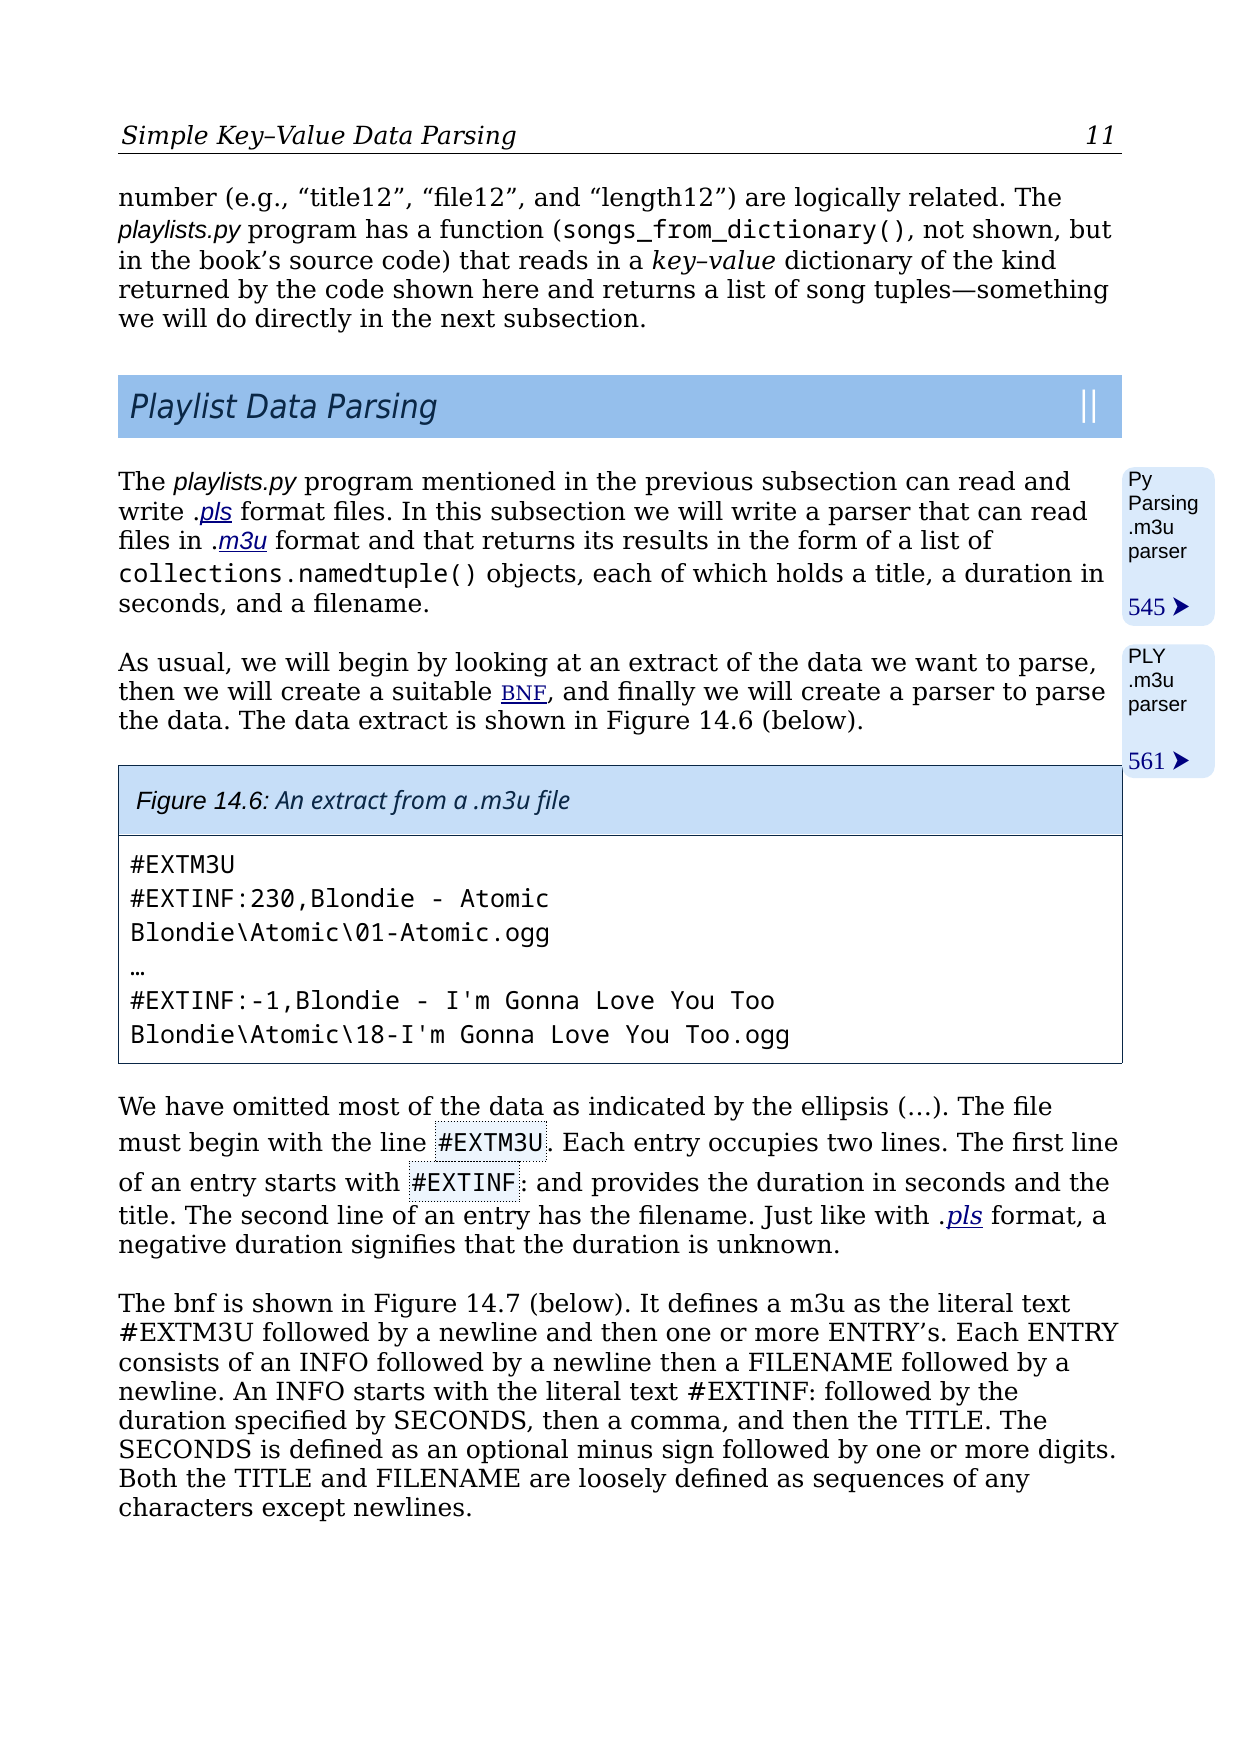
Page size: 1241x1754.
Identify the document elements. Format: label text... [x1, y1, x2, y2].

text The bnf is shown in Figure 14.7 (below). It defines a m3u as the literal text #EXTM3U followed by a newline and then one or more ENTRY’s. Each ENTRY consists of an INFO followed by a newline then a FILENAME followed by a newline. An INFO starts with the literal text #EXTINF: followed by the duration specified by SECONDS, then a comma, and then the TITLE. The SECONDS is defined as an optional minus sign followed by one or more digits. Both the TITLE and FILENAME are loosely defined as sequences of any characters except newlines. [118, 1289, 1122, 1523]
text The playlists.py program mentioned in the previous subsection can read and write .pls format files. In this subsection we will write a parser that can read files in .m3u format and that returns its results in the form of a list of collections.namedtuple() objects, each of which holds a title, a duration in seconds, and a filename. [118, 467, 1122, 618]
table_header Figure 14.6: An extract from a .m3u file [119, 766, 1122, 834]
text number (e.g., “title12”, “file12”, and “length12”) are logically related. The playlists.py program has a function (songs_from_dictionary(), not shown, but in the book’s source code) that reads in a key–value dictionary of the kind returned by the code shown here and returns a list of song tuples—something we will do directly in the next subsection. [118, 183, 1122, 333]
text || [1063, 384, 1098, 423]
text As usual, we will begin by looking at an extract of the data we want to parse, then we will create a suitable bnf, and finally we will create a parser to parse the data. The data extract is shown in Figure 14.6 (below). [118, 648, 1122, 736]
subtitle Playlist Data Parsing [118, 375, 1122, 438]
text We have omitted most of the data as indicated by the ellipsis (…). The file must begin with the line #EXTM3U. Each entry occupies two lines. The first line of an entry starts with #EXTINF: and provides the duration in seconds and the title. The second line of an entry has the filename. Just like with .pls format, a negative duration signifies that the duration is unknown. [118, 1092, 1122, 1260]
table_cell #EXTM3U #EXTINF:230,Blondie - Atomic Blondie\Atomic\01-Atomic.ogg … #EXTINF:-1,Blondie - I'm Gonna Love You Too Blondie\Atomic\18-I'm Gonna Love You Too.ogg [119, 836, 1122, 1063]
